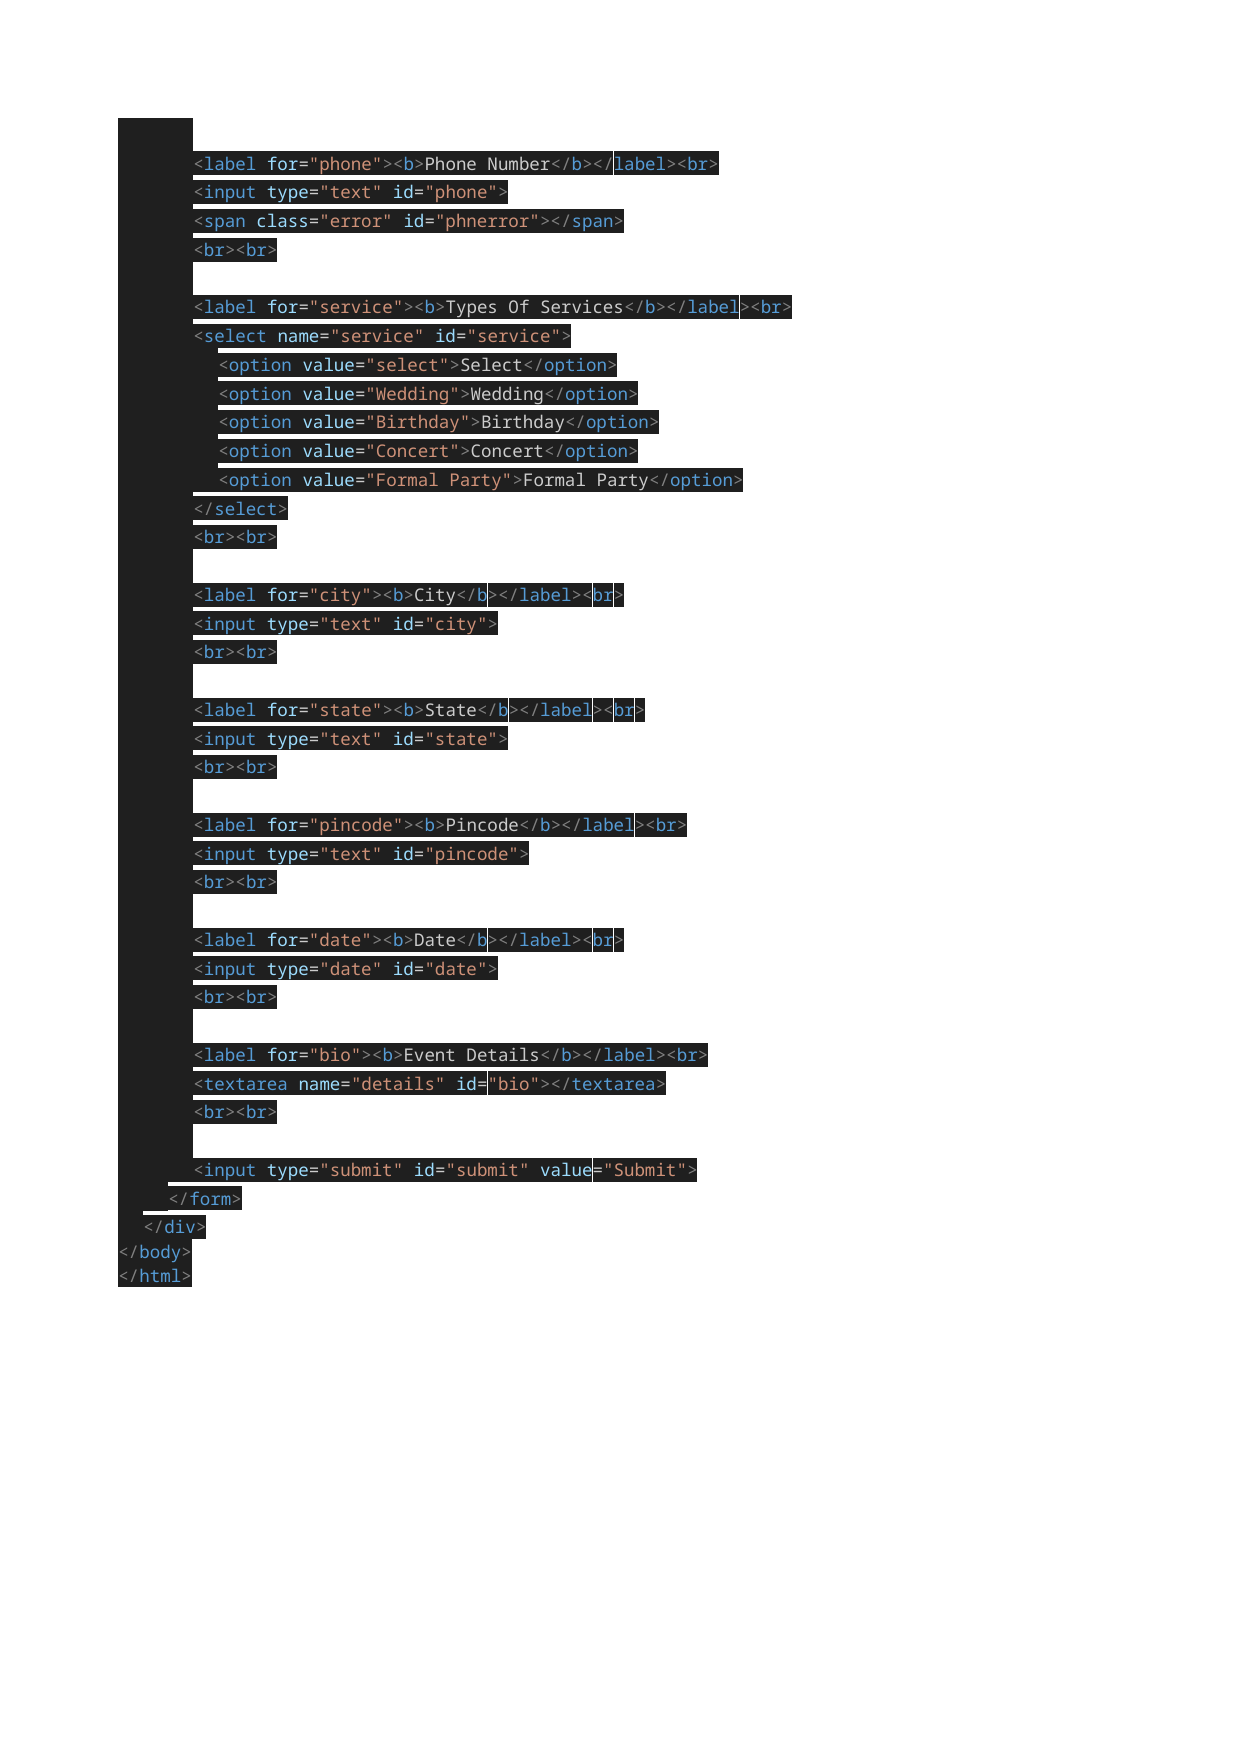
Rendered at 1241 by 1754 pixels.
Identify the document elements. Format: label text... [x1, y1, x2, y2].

text <input type="text" id="state"> [118, 722, 1122, 751]
text <span class="error" id="phnerror"></span> [118, 204, 1122, 233]
text <br><br> [118, 636, 1122, 664]
text <input type="text" id="phone"> [118, 176, 1122, 204]
text <input type="text" id="city"> [118, 607, 1122, 636]
text <label for="date"><b>Date</b></label><br> [118, 923, 1122, 952]
text <br><br> [118, 233, 1122, 262]
text <label for="city"><b>City</b></label><br> [118, 578, 1122, 607]
text </div> [118, 1211, 1122, 1239]
text <br><br> [118, 521, 1122, 549]
text <label for="service"><b>Types Of Services</b></label><br> [118, 291, 1122, 319]
text <option value="Concert">Concert</option> [118, 434, 1122, 463]
text <br><br> [118, 751, 1122, 779]
text </body> [118, 1239, 1122, 1263]
text </html> [118, 1263, 1122, 1287]
text <input type="submit" id="submit" value="Submit"> [118, 1153, 1122, 1182]
text </form> [118, 1182, 1122, 1211]
text <input type="date" id="date"> [118, 952, 1122, 981]
text <option value="Birthday">Birthday</option> [118, 406, 1122, 434]
text <label for="phone"><b>Phone Number</b></label><br> [118, 147, 1122, 176]
text <option value="Formal Party">Formal Party</option> [118, 463, 1122, 492]
text </select> [118, 492, 1122, 521]
text <br><br> [118, 1096, 1122, 1124]
text <br><br> [118, 981, 1122, 1009]
text <textarea name="details" id="bio"></textarea> [118, 1067, 1122, 1096]
text <label for="state"><b>State</b></label><br> [118, 693, 1122, 722]
text <label for="pincode"><b>Pincode</b></label><br> [118, 808, 1122, 837]
text <option value="Wedding">Wedding</option> [118, 377, 1122, 406]
text <option value="select">Select</option> [118, 348, 1122, 377]
text <input type="text" id="pincode"> [118, 837, 1122, 866]
text <select name="service" id="service"> [118, 319, 1122, 348]
text <label for="bio"><b>Event Details</b></label><br> [118, 1038, 1122, 1067]
text <br><br> [118, 866, 1122, 894]
